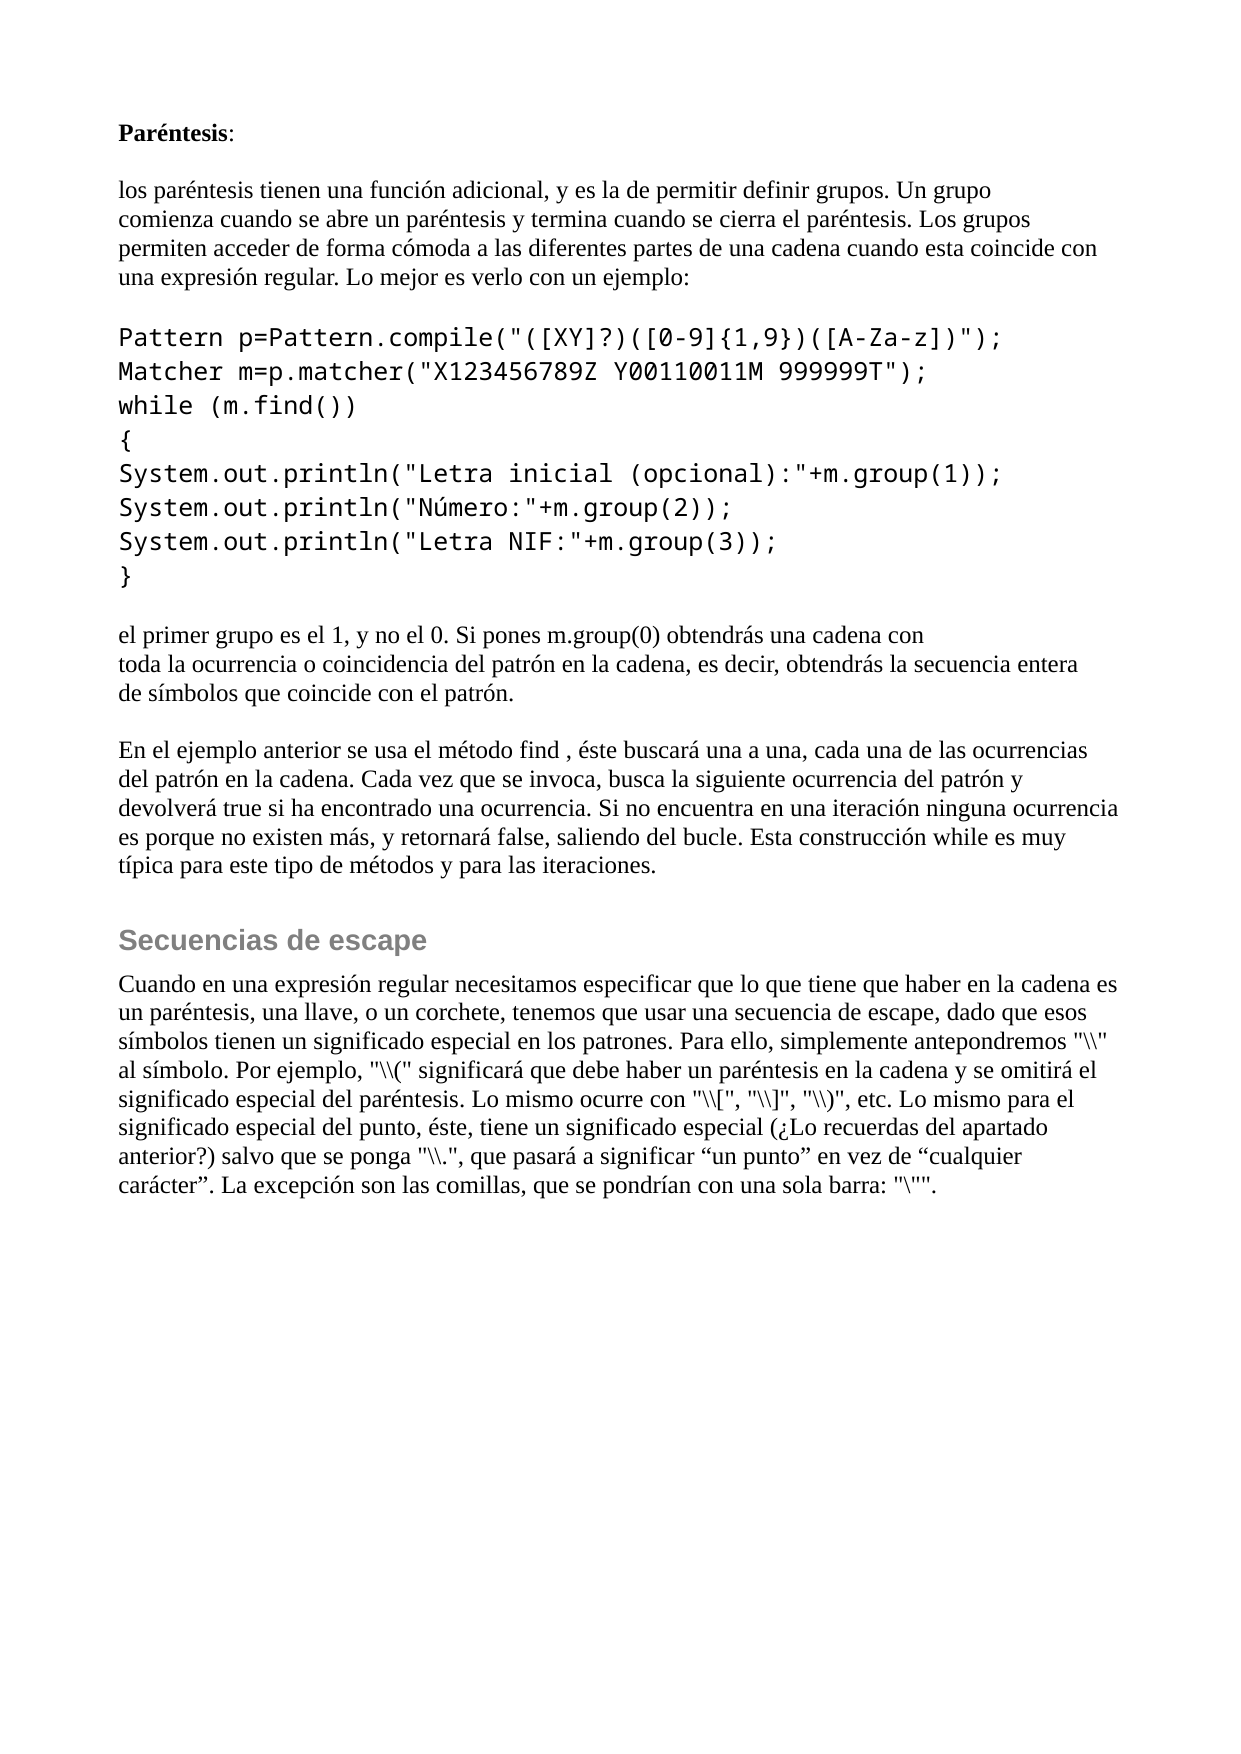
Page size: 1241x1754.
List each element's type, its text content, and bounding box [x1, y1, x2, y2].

text while (m.find()) [118, 387, 1122, 422]
text símbolos tienen un significado especial en los patrones. Para ello, simplemente antepondremos "\\" [118, 1026, 1122, 1055]
text el primer grupo es el 1, y no el 0. Si pones m.group(0) obtendrás una cadena con [118, 621, 1122, 649]
text Paréntesis: [118, 118, 1122, 147]
text { [118, 422, 1122, 456]
text System.out.println("Letra inicial (opcional):"+m.group(1)); [118, 456, 1122, 490]
text Pattern p=Pattern.compile("([XY]?)([0-9]{1,9})([A-Za-z])"); [118, 319, 1122, 353]
text al símbolo. Por ejemplo, "\\(" significará que debe haber un paréntesis en la cadena y se omitirá el [118, 1055, 1122, 1084]
subtitle Secuencias de escape [118, 923, 1122, 956]
text comienza cuando se abre un paréntesis y termina cuando se cierra el paréntesis. Los grupos permiten acceder de forma cómoda a las diferentes partes de una cadena cuando esta coincide con [118, 204, 1122, 262]
text Matcher m=p.matcher("X123456789Z Y00110011M 999999T"); [118, 353, 1122, 387]
text Cuando en una expresión regular necesitamos especificar que lo que tiene que haber en la cadena es un paréntesis, una llave, o un corchete, tenemos que usar una secuencia de escape, dado que esos [118, 969, 1122, 1026]
text de símbolos que coincide con el patrón. [118, 678, 1122, 707]
text toda la ocurrencia o coincidencia del patrón en la cadena, es decir, obtendrás la secuencia entera [118, 649, 1122, 678]
text una expresión regular. Lo mejor es verlo con un ejemplo: [118, 262, 1122, 291]
text En el ejemplo anterior se usa el método find , éste buscará una a una, cada una de las ocurrencias del patrón en la cadena. Cada vez que se invoca, busca la siguiente ocurrencia del patrón y devolverá true si ha encontrado una ocurrencia. Si no encuentra en una iteración ninguna ocurrencia es porque no existen más, y retornará false, saliendo del bucle. Esta construcción while es muy típica para este tipo de métodos y para las iteraciones. [118, 736, 1122, 879]
text System.out.println("Letra NIF:"+m.group(3)); [118, 524, 1122, 558]
text significado especial del paréntesis. Lo mismo ocurre con "\\[", "\\]", "\\)", etc. Lo mismo para el significado especial del punto, éste, tiene un significado especial (¿Lo recuerdas del apartado anterior?) salvo que se ponga "\\.", que pasará a significar “un punto” en vez de “cualquier carácter”. La excepción son las comillas, que se pondrían con una sola barra: "\"". [118, 1084, 1122, 1199]
text } [118, 558, 1122, 592]
text System.out.println("Número:"+m.group(2)); [118, 490, 1122, 524]
text los paréntesis tienen una función adicional, y es la de permitir definir grupos. Un grupo [118, 176, 1122, 204]
